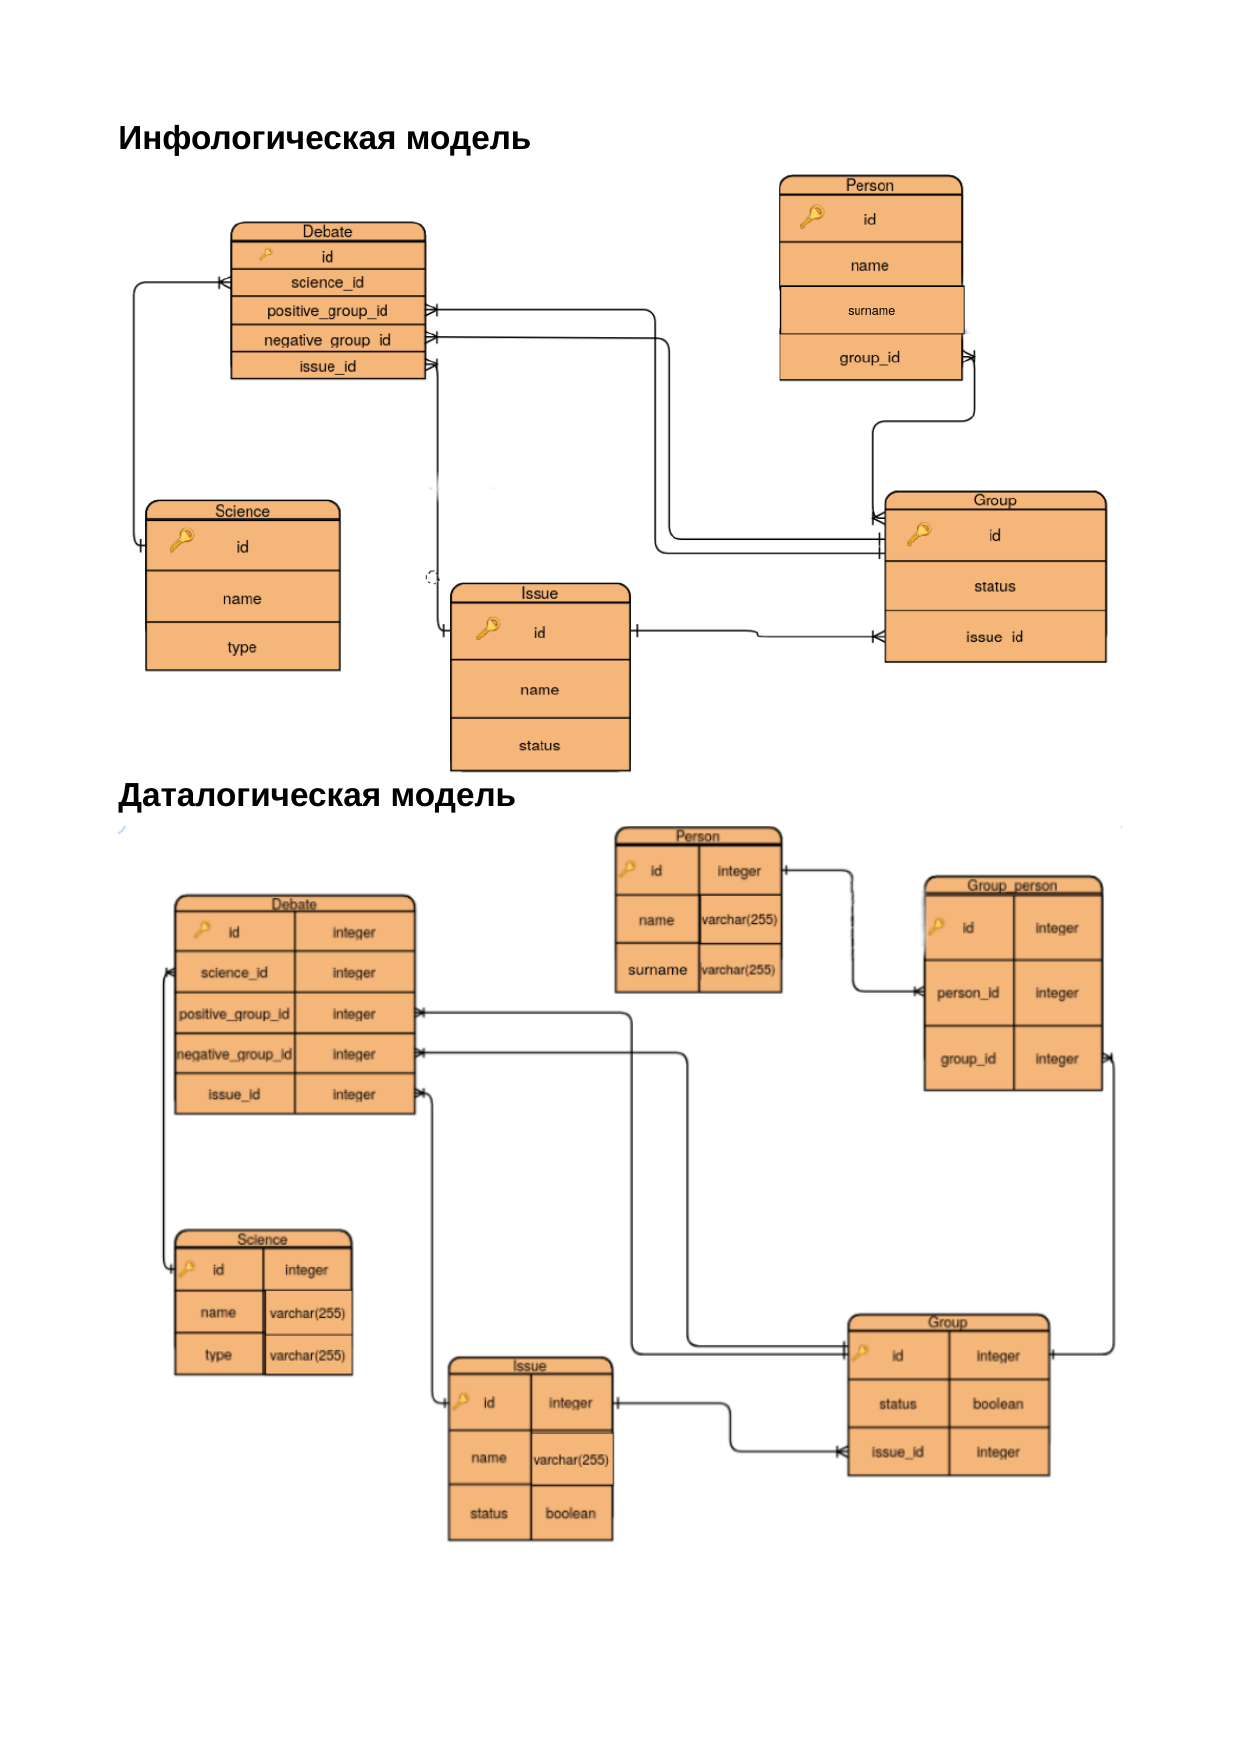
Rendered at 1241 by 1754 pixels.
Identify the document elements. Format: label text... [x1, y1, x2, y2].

subtitle Инфологическая модель [118, 118, 1122, 157]
picture [118, 169, 1123, 776]
picture [118, 826, 1123, 1550]
subtitle Даталогическая модель [118, 776, 1122, 814]
